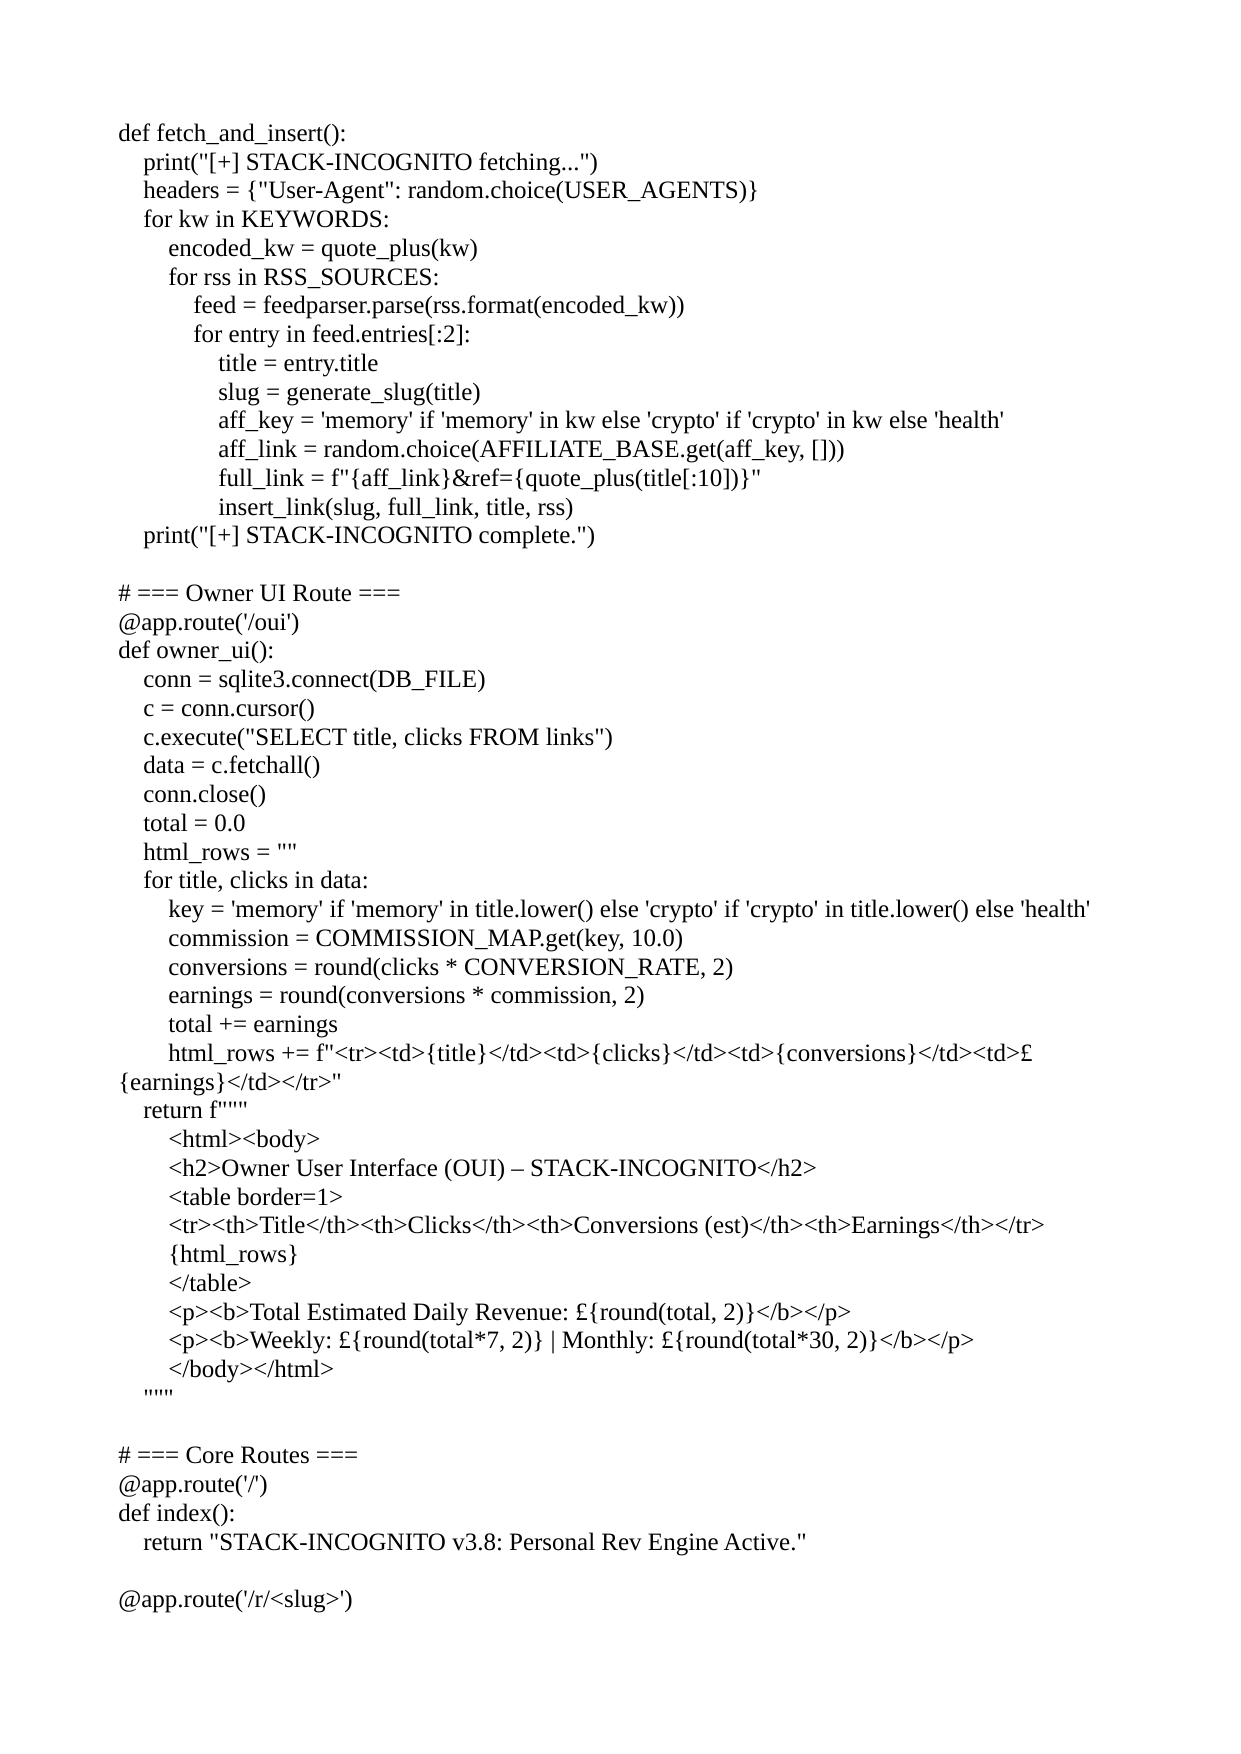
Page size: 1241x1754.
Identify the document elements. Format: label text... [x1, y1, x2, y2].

text def fetch_and_insert(): print("[+] STACK-INCOGNITO fetching...") headers = {"User-Agent": random.choice(USER_AGENTS)} for kw in KEYWORDS: encoded_kw = quote_plus(kw) for rss in RSS_SOURCES: feed = feedparser.parse(rss.format(encoded_kw)) for entry in feed.entries[:2]: title = entry.title slug = generate_slug(title) aff_key = 'memory' if 'memory' in kw else 'crypto' if 'crypto' in kw else 'health' aff_link = random.choice(AFFILIATE_BASE.get(aff_key, [])) full_link = f"{aff_link}&ref={quote_plus(title[:10])}" insert_link(slug, full_link, title, rss) print("[+] STACK-INCOGNITO complete.") # === Owner UI Route === @app.route('/oui') def owner_ui(): conn = sqlite3.connect(DB_FILE) c = conn.cursor() c.execute("SELECT title, clicks FROM links") data = c.fetchall() conn.close() total = 0.0 html_rows = "" for title, clicks in data: key = 'memory' if 'memory' in title.lower() else 'crypto' if 'crypto' in title.lower() else 'health' commission = COMMISSION_MAP.get(key, 10.0) conversions = round(clicks * CONVERSION_RATE, 2) earnings = round(conversions * commission, 2) total += earnings html_rows += f"<tr><td>{title}</td><td>{clicks}</td><td>{conversions}</td><td>£{earnings}</td></tr>" return f""" <html><body> <h2>Owner User Interface (OUI) – STACK-INCOGNITO</h2> <table border=1> <tr><th>Title</th><th>Clicks</th><th>Conversions (est)</th><th>Earnings</th></tr> {html_rows} </table> <p><b>Total Estimated Daily Revenue: £{round(total, 2)}</b></p> <p><b>Weekly: £{round(total*7, 2)} | Monthly: £{round(total*30, 2)}</b></p> </body></html> """ # === Core Routes === @app.route('/') def index(): return "STACK-INCOGNITO v3.8: Personal Rev Engine Active." @app.route('/r/<slug>') [118, 118, 1122, 1613]
